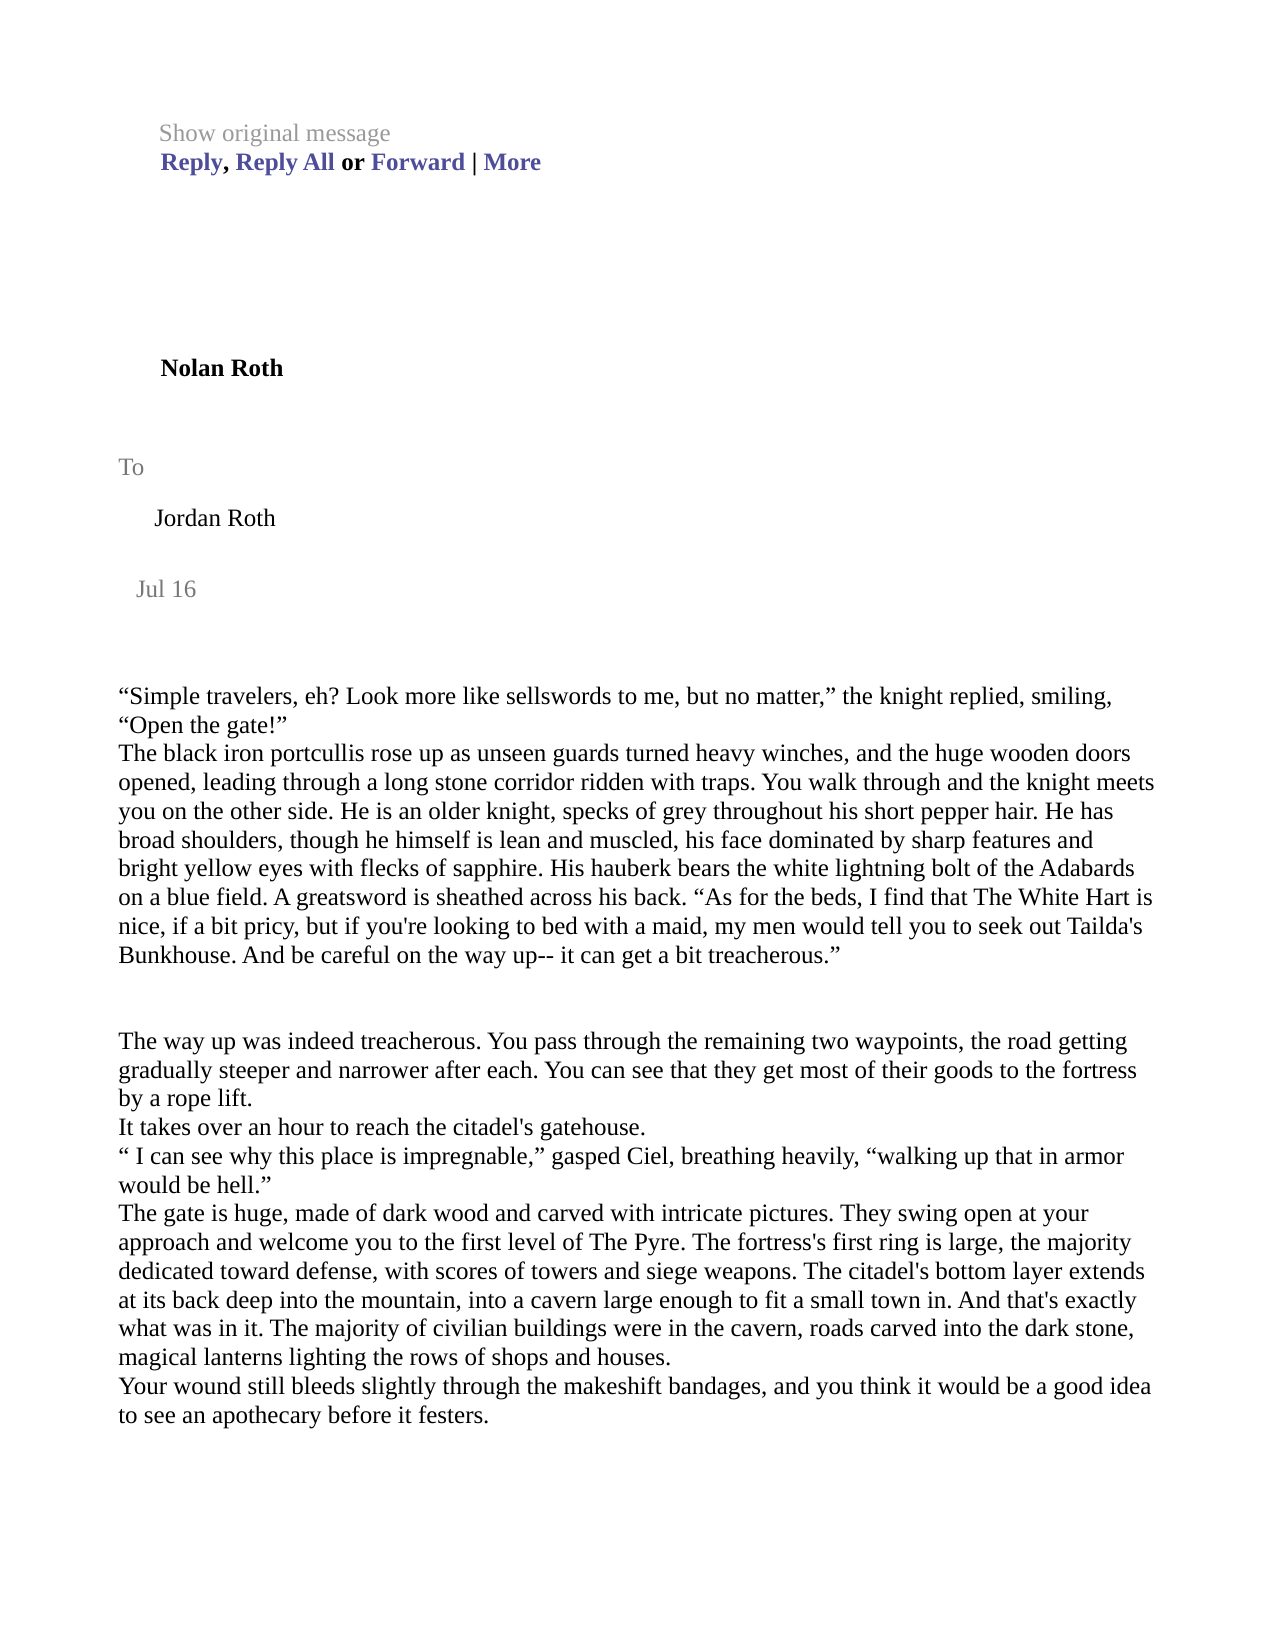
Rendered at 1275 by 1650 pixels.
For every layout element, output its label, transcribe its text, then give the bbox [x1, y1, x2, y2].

text Show original message [152, 118, 1115, 147]
text magical lanterns lighting the rows of shops and houses. [118, 1342, 1157, 1371]
text Jul 16 [120, 565, 1155, 612]
text “ I can see why this place is impregnable,” gasped Ciel, breathing heavily, “walking up that in armor would be hell.” [118, 1141, 1157, 1198]
text It takes over an hour to reach the citadel's gatehouse. [118, 1112, 1157, 1141]
text Your wound still bleeds slightly through the makeshift bandages, and you think it would be a good idea to see an apothecary before it festers. [118, 1371, 1157, 1428]
text The gate is huge, made of dark wood and carved with intricate pictures. They swing open at your approach and welcome you to the first level of The Pyre. The fortress's first ring is large, the majority dedicated toward defense, with scores of towers and siege weapons. The citadel's bottom layer extends at its back deep into the mountain, into a cavern large enough to fit a small town in. And that's exactly what was in it. The majority of civilian buildings were in the cavern, roads carved into the dark stone, [118, 1198, 1157, 1342]
text The way up was indeed treacherous. You pass through the remaining two waypoints, the road getting gradually steeper and narrower after each. You can see that they get most of their goods to the fortress by a rope lift. [118, 1026, 1157, 1112]
text [27, 353, 52, 382]
text To [118, 448, 1157, 481]
text “Simple travelers, eh? Look more like sellswords to me, but no matter,” the knight replied, smiling, “Open the gate!” [118, 681, 1157, 738]
text The black iron portcullis rose up as unseen guards turned heavy winches, and the huge wooden doors opened, leading through a long stone corridor ridden with traps. You walk through and the knight meets you on the other side. He is an older knight, specks of grey throughout his short pepper hair. He has broad shoulders, though he himself is lean and muscled, his face dominated by sharp features and bright yellow eyes with flecks of sapphire. His hauberk bears the white lightning bolt of the Adabards on a blue field. A greatsword is sheathed across his back. “As for the beds, I find that The White Hart is nice, if a bit pricy, but if you're looking to bed with a maid, my men would tell you to seek out Tailda's Bunkhouse. And be careful on the way up-- it can get a bit treacherous.” [118, 738, 1157, 968]
text Jordan Roth [154, 499, 1005, 532]
text Nolan Roth [160, 349, 1115, 382]
text Reply, Reply All or Forward | More [160, 147, 1115, 176]
